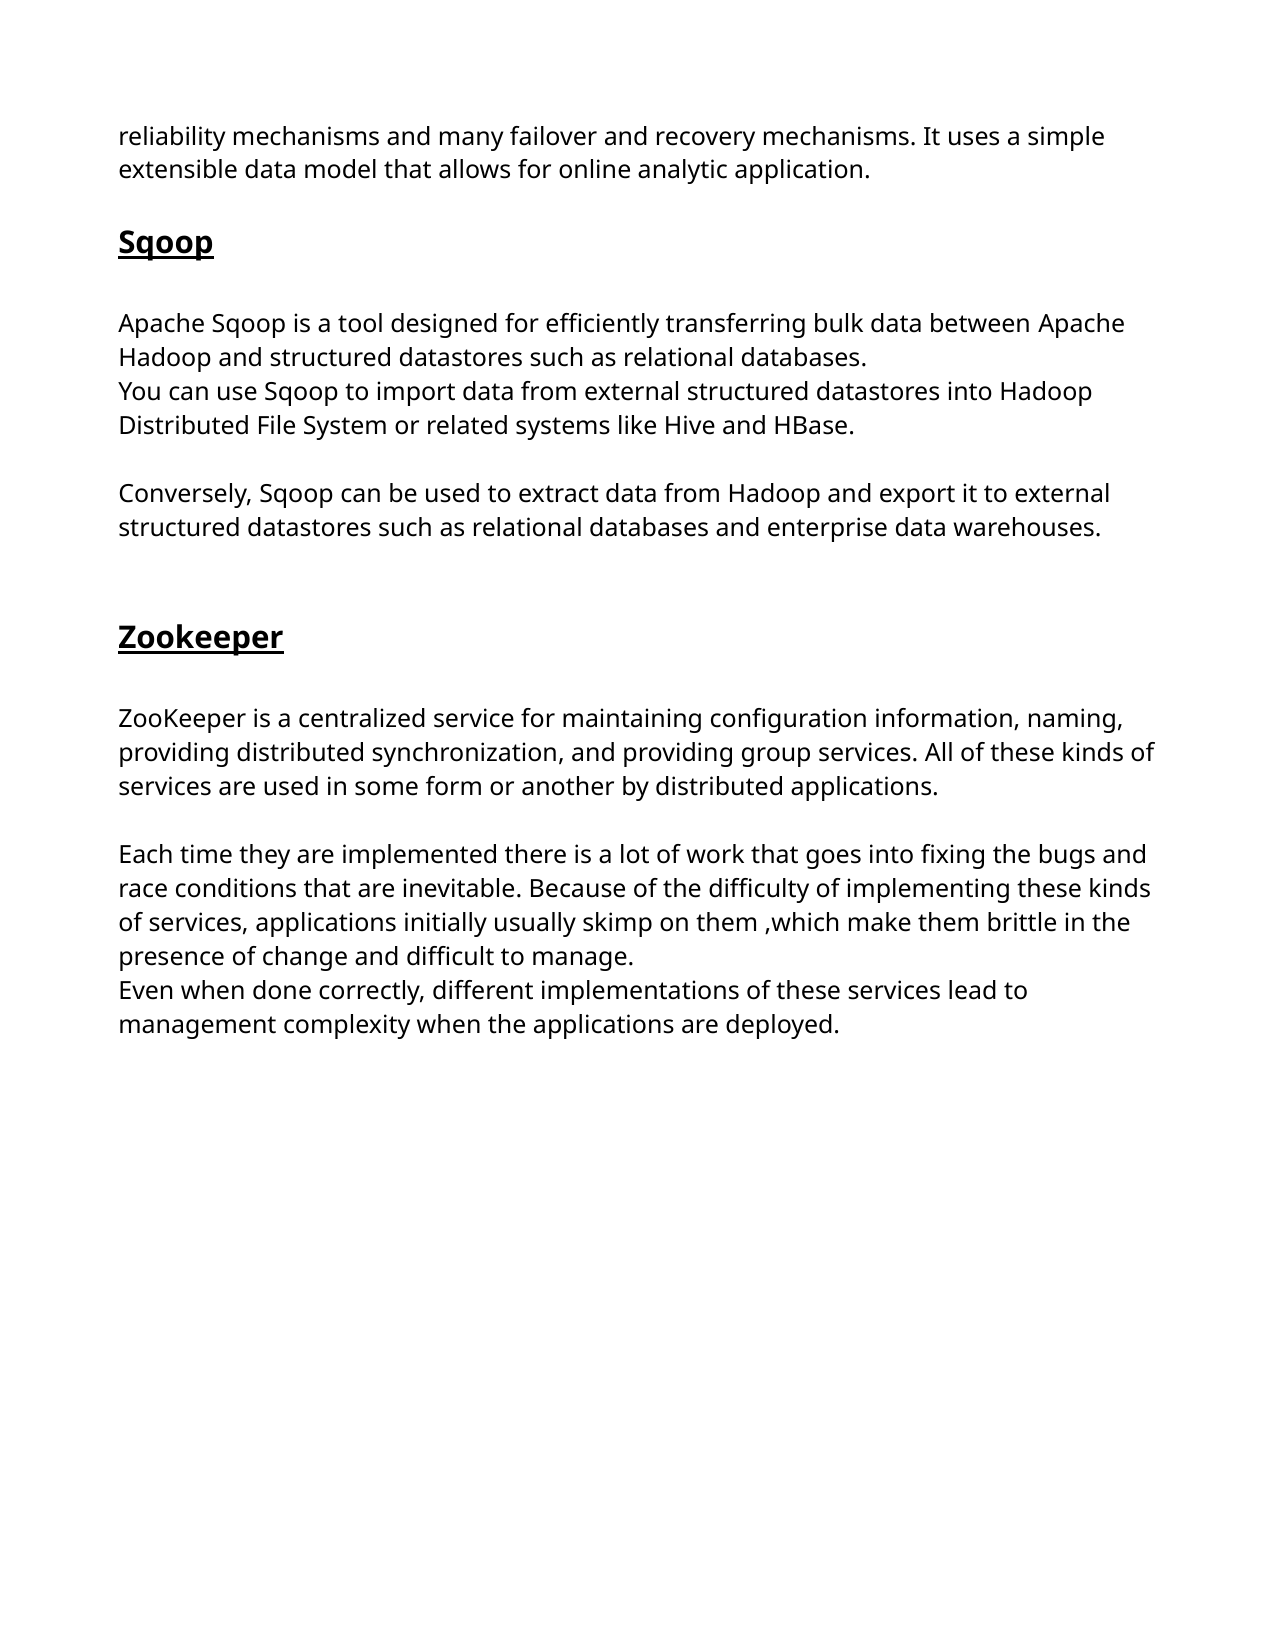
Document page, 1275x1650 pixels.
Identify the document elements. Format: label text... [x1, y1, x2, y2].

text Sqoop [118, 220, 1157, 263]
text Even when done correctly, different implementations of these services lead to management complexity when the applications are deployed. [118, 973, 1157, 1041]
text You can use Sqoop to import data from external structured datastores into Hadoop Distributed File System or related systems like Hive and HBase. [118, 374, 1157, 442]
text ZooKeeper is a centralized service for maintaining configuration information, naming, providing distributed synchronization, and providing group services. All of these kinds of services are used in some form or another by distributed applications. [118, 701, 1157, 803]
text Apache Sqoop is a tool designed for efficiently transferring bulk data between Apache Hadoop and structured datastores such as relational databases. [118, 306, 1157, 374]
text reliability mechanisms and many failover and recovery mechanisms. It uses a simple extensible data model that allows for online analytic application. [118, 118, 1157, 186]
text Conversely, Sqoop can be used to extract data from Hadoop and export it to external structured datastores such as relational databases and enterprise data warehouses. [118, 476, 1157, 544]
text Each time they are implemented there is a lot of work that goes into fixing the bugs and race conditions that are inevitable. Because of the difficulty of implementing these kinds of services, applications initially usually skimp on them ,which make them brittle in the presence of change and difficult to manage. [118, 837, 1157, 973]
text Zookeeper [118, 615, 1157, 658]
